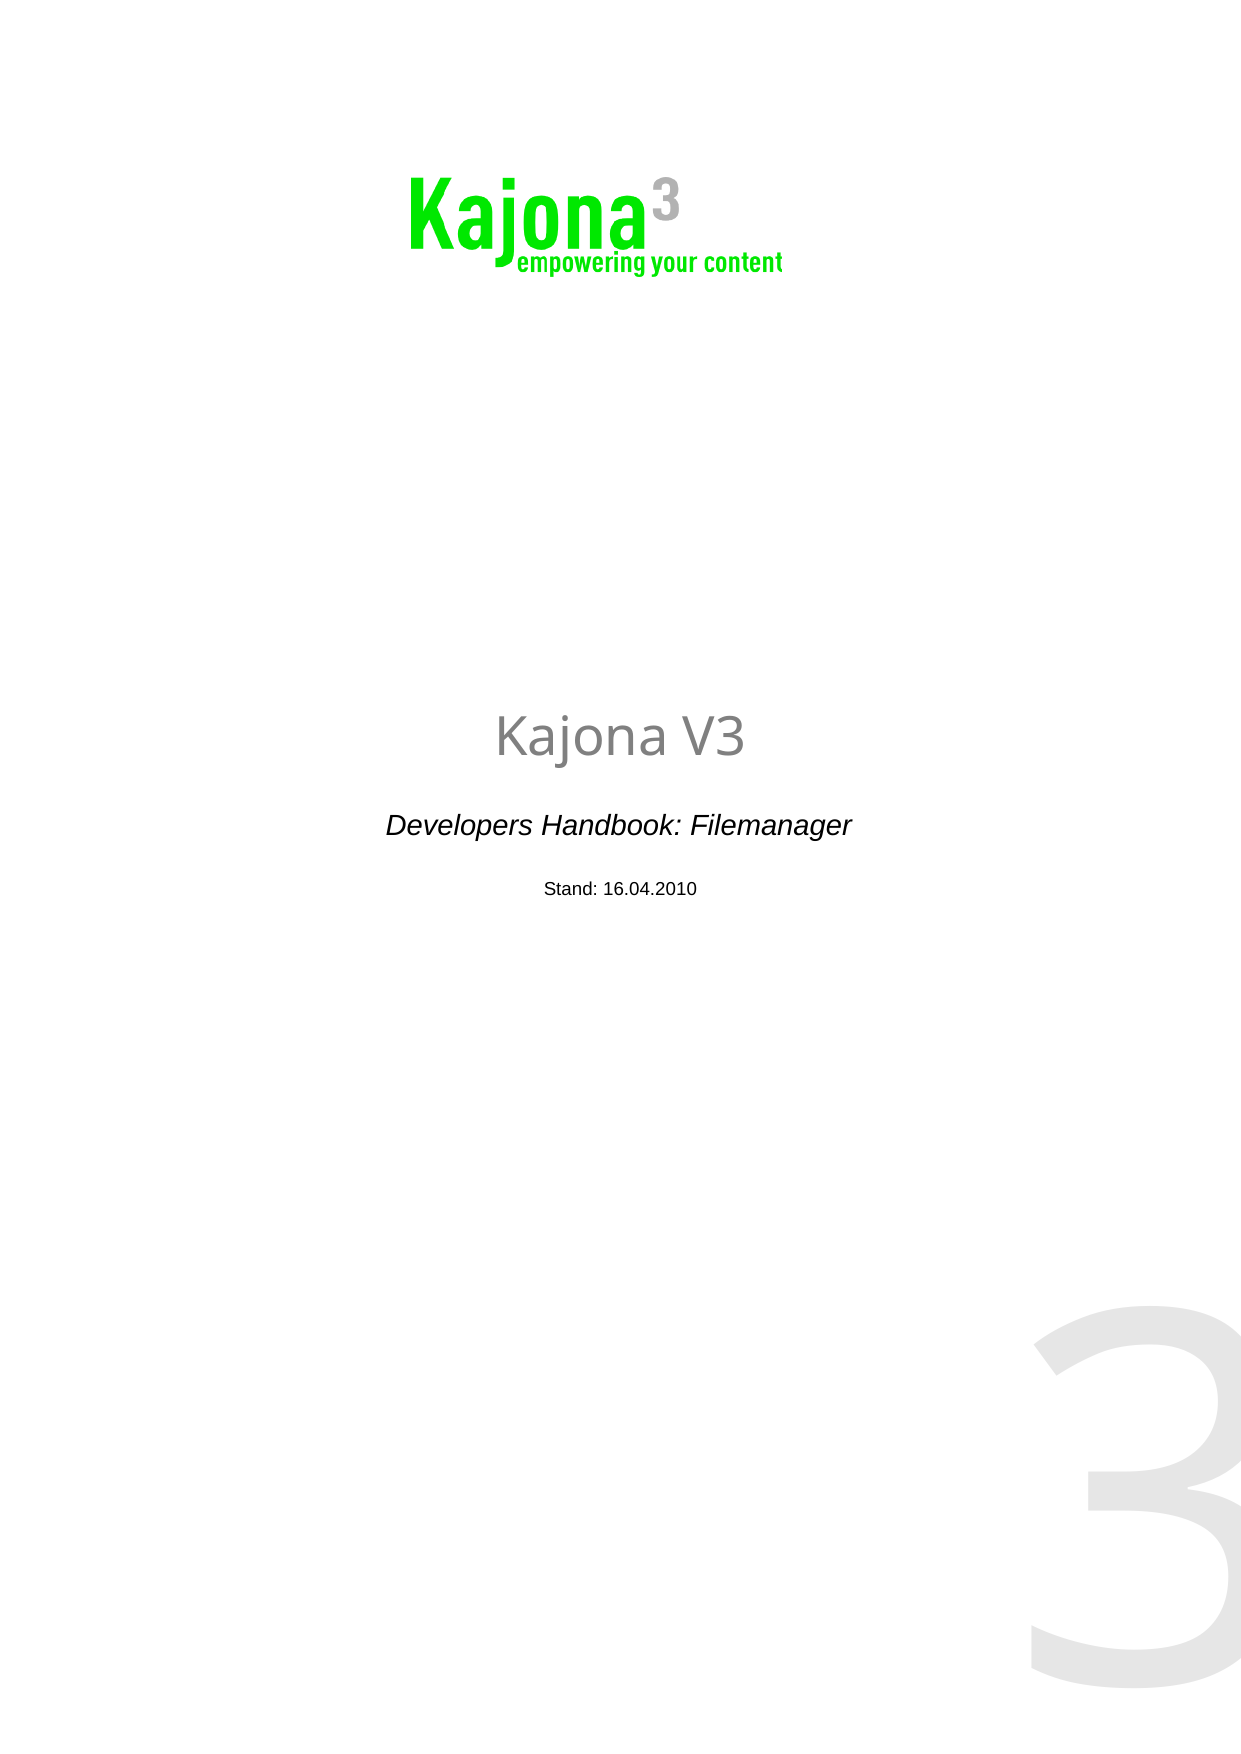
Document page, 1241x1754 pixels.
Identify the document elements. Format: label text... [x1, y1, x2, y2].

subtitle Developers Handbook: Filemanager [118, 808, 1122, 841]
subtitle Stand: 16.04.2010 [118, 879, 1122, 899]
title Kajona V3 [118, 697, 1122, 771]
picture [411, 177, 782, 277]
